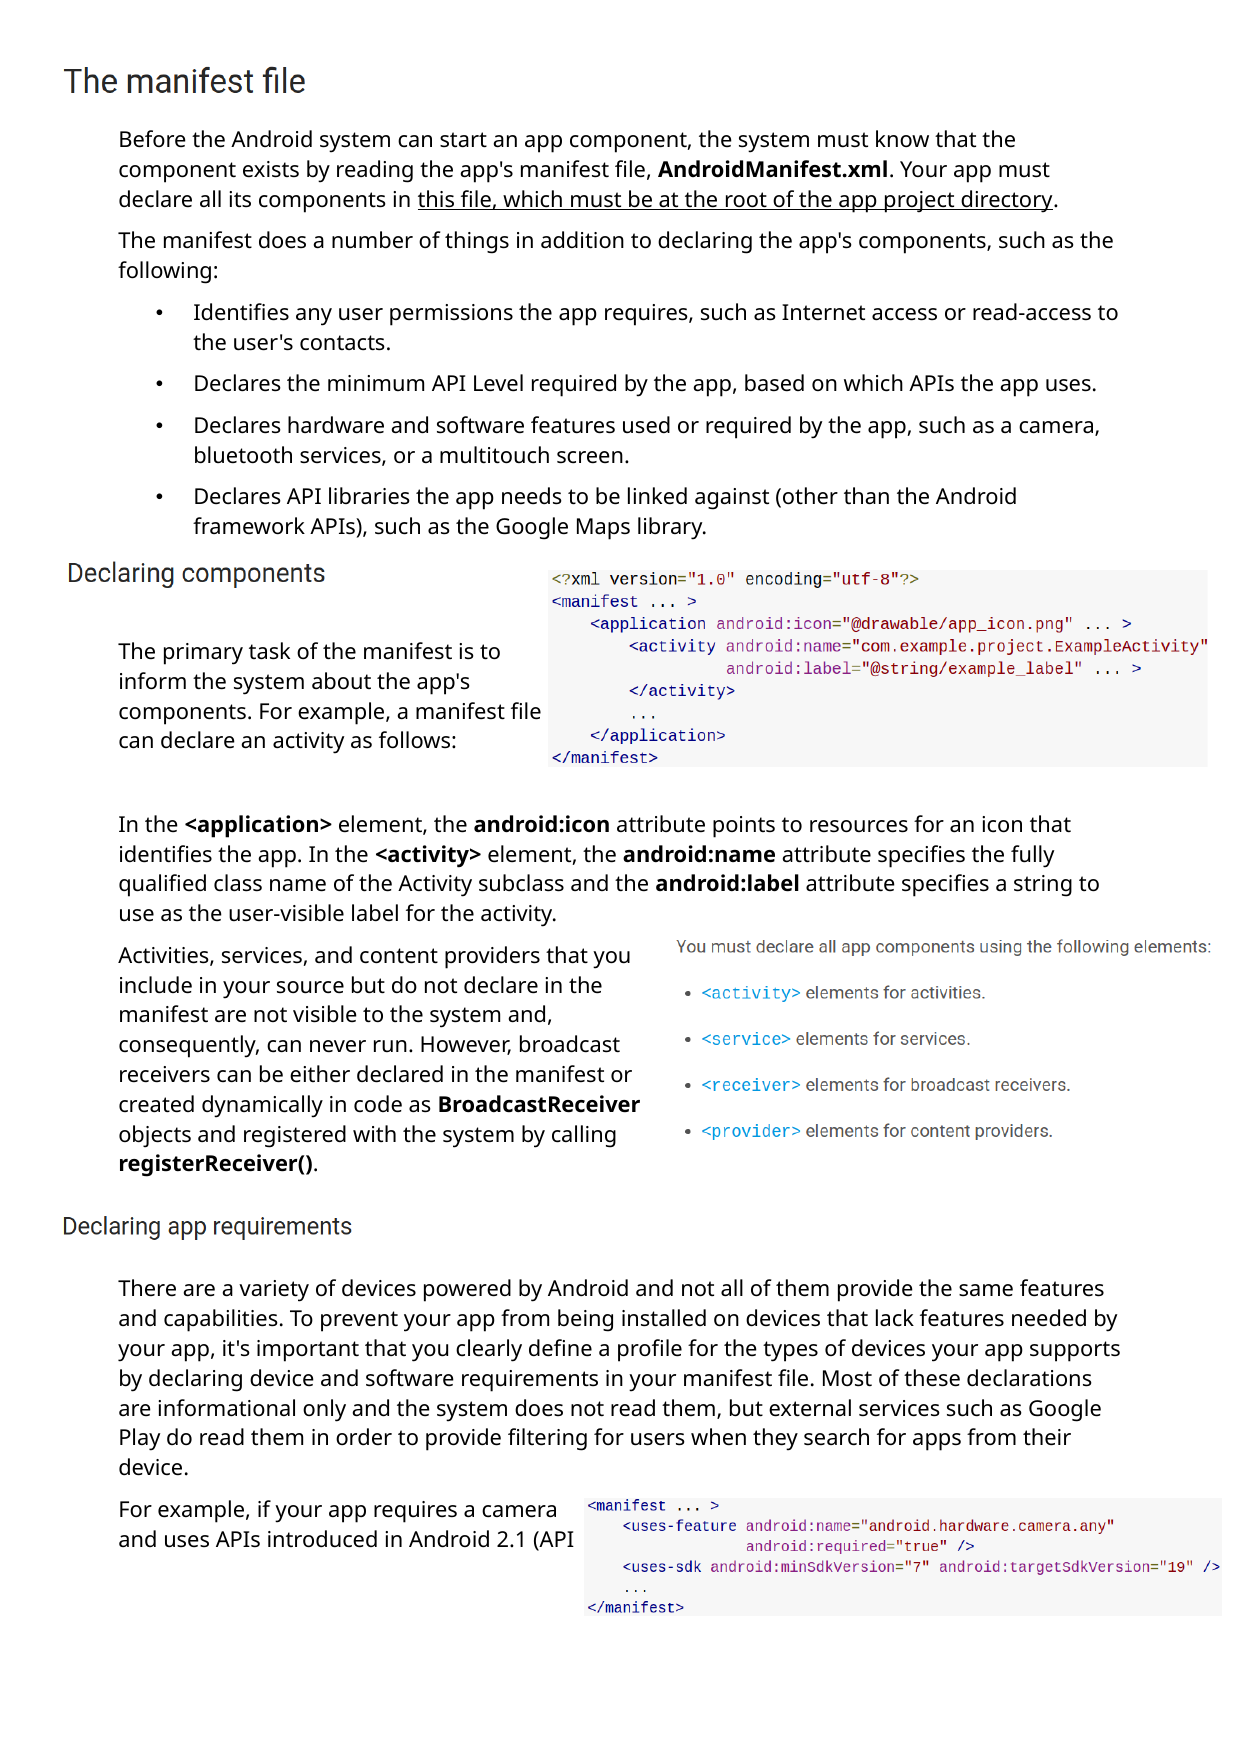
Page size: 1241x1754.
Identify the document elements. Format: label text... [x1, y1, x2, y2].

picture [584, 1498, 1222, 1616]
text The primary task of the manifest is to inform the system about the app's components. For example, a manifest file can declare an activity as follows: [118, 636, 548, 755]
picture [65, 560, 327, 590]
list Identifies any user permissions the app requires, such as Internet access or read-access to the user's contacts. [156, 297, 1122, 356]
list Declares the minimum API Level required by the app, based on which APIs the app uses. [156, 368, 1122, 398]
text The manifest does a number of things in addition to declaring the app's components, such as the following: [118, 225, 1122, 285]
text Activities, services, and content providers that you include in your source but do not declare in the manifest are not visible to the system and, consequently, can never run. However, broadcast receivers can be either declared in the manifest or created dynamically in code as BroadcastReceiver objects and registered with the system by calling registerReceiver(). [118, 940, 1122, 1178]
text There are a variety of devices powered by Android and not all of them provide the same features and capabilities. To prevent your app from being installed on devices that lack features needed by your app, it's important that you clearly define a profile for the types of devices your app supports by declaring device and software requirements in your manifest file. Most of these declarations are informational only and the system does not read them, but external services such as Google Play do read them in order to provide filtering for users when they search for apps from their device. [118, 1273, 1122, 1482]
picture [57, 63, 308, 98]
list Declares API libraries the app needs to be linked against (other than the Android framework APIs), such as the Google Maps library. [156, 481, 1122, 541]
text For example, if your app requires a camera and uses APIs introduced in Android 2.1 (API [118, 1494, 1122, 1553]
picture [61, 1212, 353, 1241]
picture [673, 935, 1214, 1144]
text In the <application> element, the android:icon attribute points to resources for an icon that identifies the app. In the <activity> element, the android:name attribute specifies the fully qualified class name of the Activity subclass and the android:label attribute specifies a string to use as the user-visible label for the activity. [118, 809, 1122, 928]
picture [548, 570, 1208, 767]
text Before the Android system can start an app component, the system must know that the component exists by reading the app's manifest file, AndroidManifest.xml. Your app must declare all its components in this file, which must be at the root of the app project directory. [118, 124, 1122, 213]
list Declares hardware and software features used or required by the app, such as a camera, bluetooth services, or a multitouch screen. [156, 410, 1122, 469]
